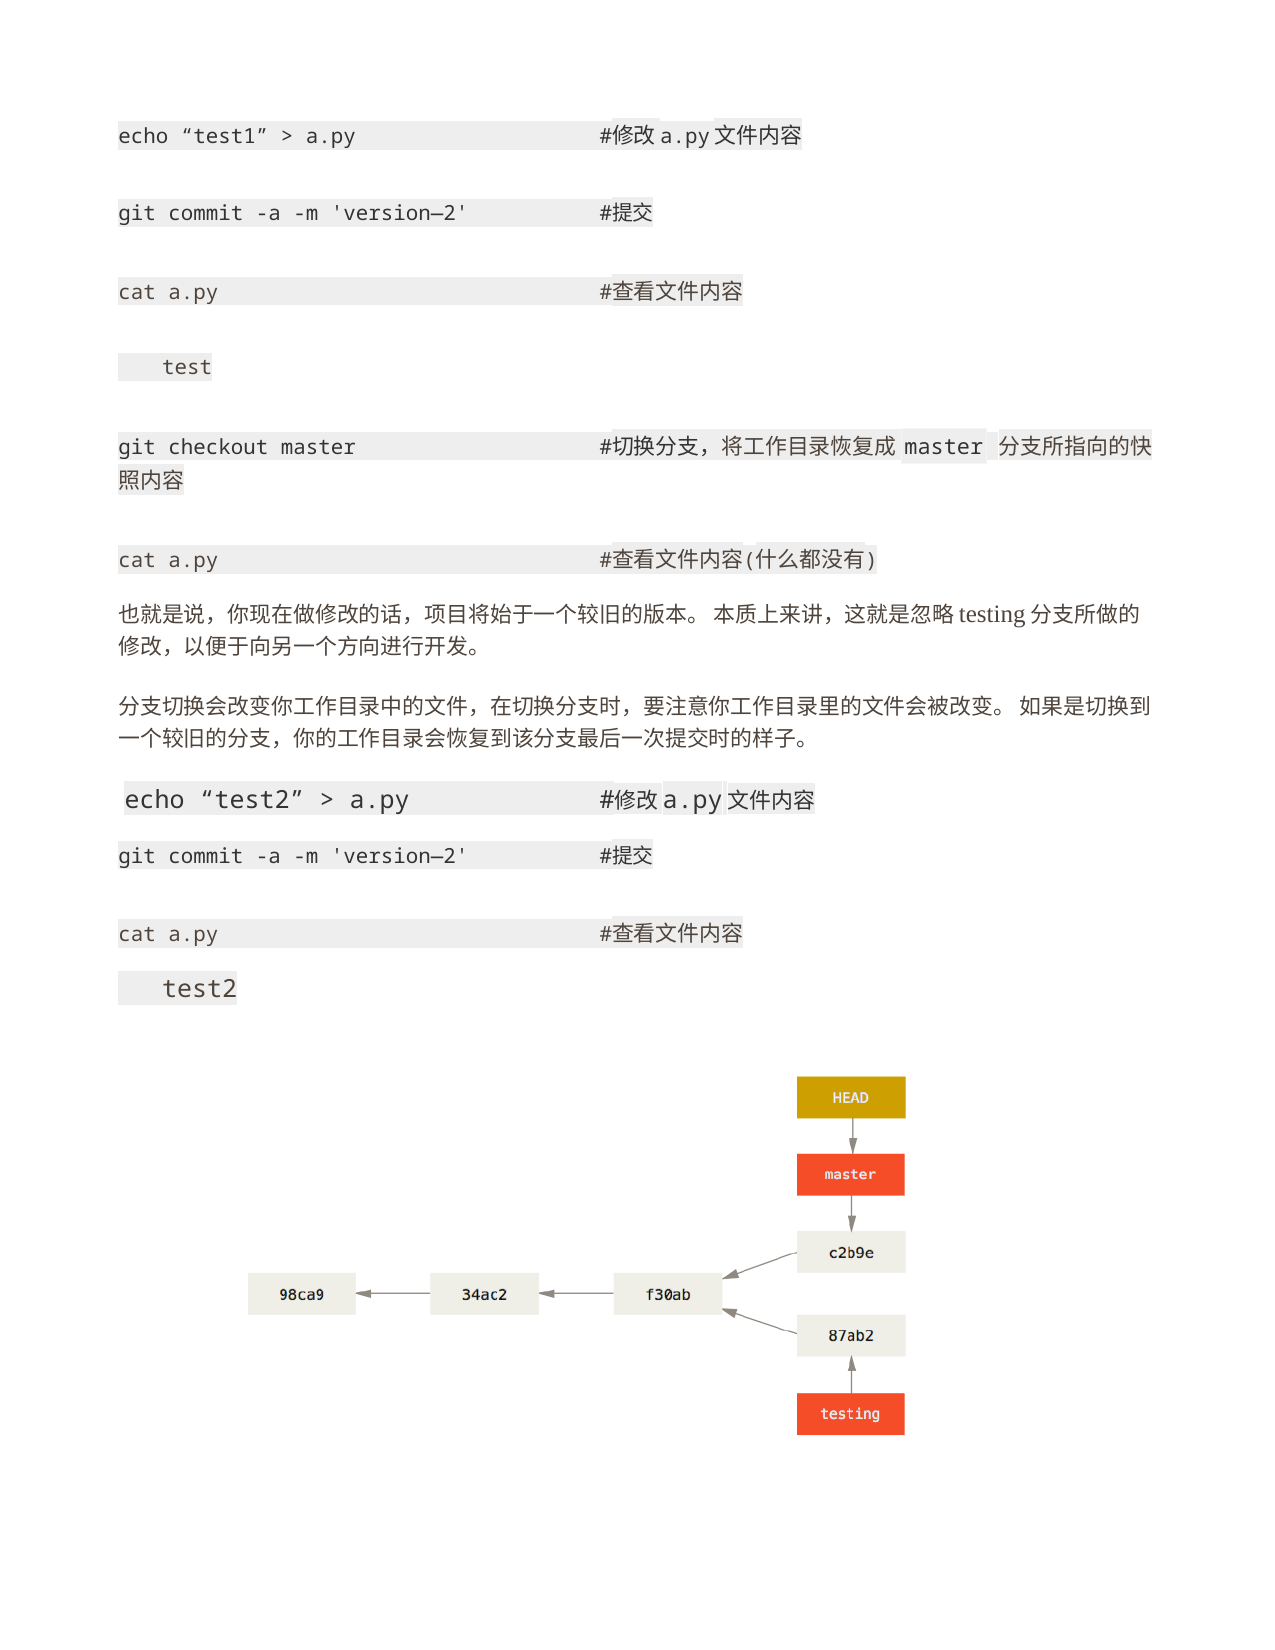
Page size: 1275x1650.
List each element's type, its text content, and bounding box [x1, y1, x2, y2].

text test2 [118, 971, 1157, 1005]
text echo “test1” > a.py #修改a.py文件内容 [118, 118, 1157, 150]
text echo “test2” > a.py #修改a.py文件内容 [118, 781, 1157, 815]
text git commit -a -m 'version—2' #提交 [118, 839, 1157, 869]
text test [118, 352, 1157, 381]
text git commit -a -m 'version—2' #提交 [118, 197, 1157, 227]
text git checkout master #切换分支，将工作目录恢复成 master 分支所指向的快照内容 [118, 428, 1157, 495]
text cat a.py #查看文件内容 [118, 916, 1157, 948]
picture [213, 1023, 990, 1522]
text 分支切换会改变你工作目录中的文件，在切换分支时，要注意你工作目录里的文件会被改变。 如果是切换到一个较旧的分支，你的工作目录会恢复到该分支最后一次提交时的样子。 [118, 689, 1157, 753]
text cat a.py #查看文件内容(什么都没有) [118, 542, 1157, 574]
text 也就是说，你现在做修改的话，项目将始于一个较旧的版本。 本质上来讲，这就是忽略testing分支所做的修改，以便于向另一个方向进行开发。 [118, 597, 1157, 661]
text cat a.py #查看文件内容 [118, 274, 1157, 306]
